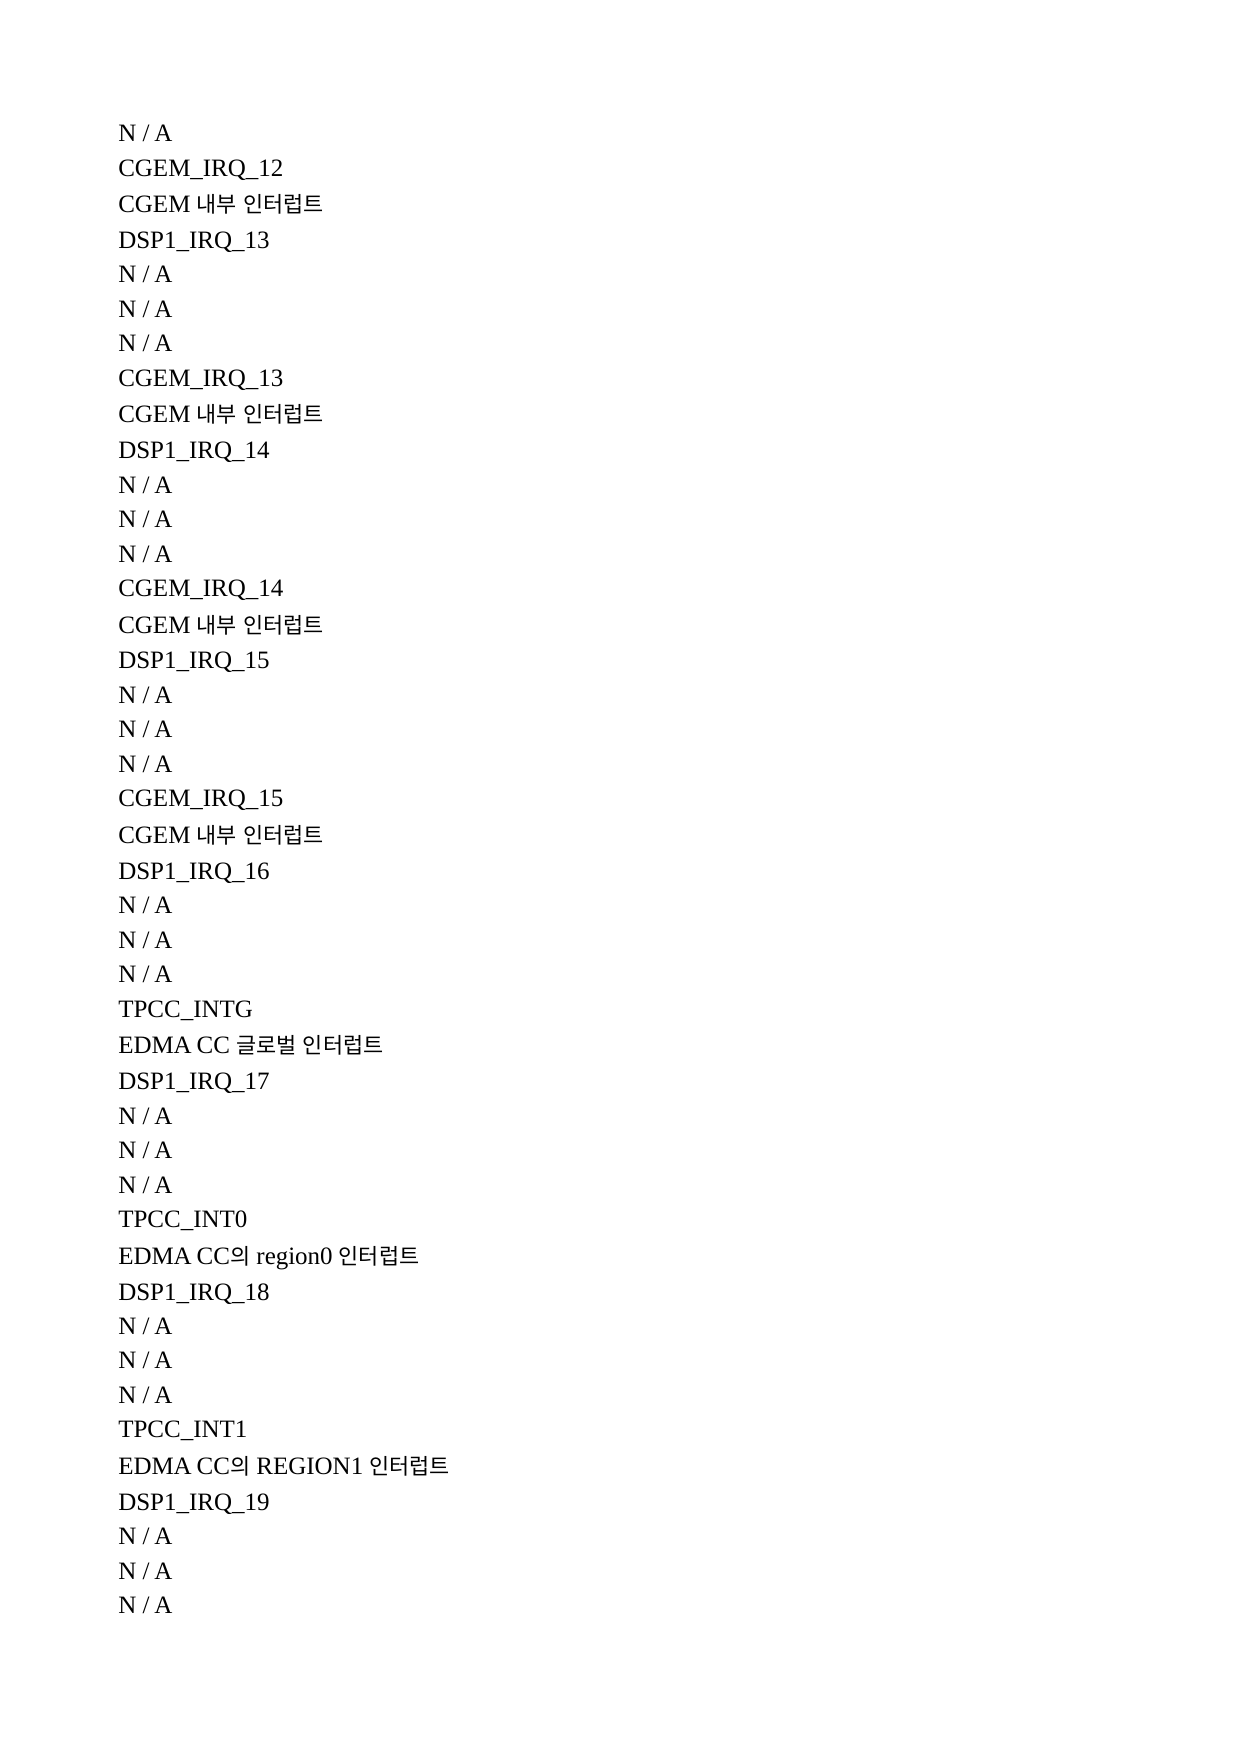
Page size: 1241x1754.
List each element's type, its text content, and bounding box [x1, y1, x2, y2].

text N / A [118, 1556, 1122, 1584]
text DSP1_IRQ_15 [118, 646, 1122, 674]
text N / A [118, 1311, 1122, 1340]
text N / A [118, 1590, 1122, 1619]
text N / A [118, 680, 1122, 709]
text CGEM_IRQ_15 [118, 783, 1122, 812]
text CGEM_IRQ_14 [118, 573, 1122, 602]
text CGEM 내부 인터럽트 [118, 818, 1122, 850]
text N / A [118, 925, 1122, 954]
text N / A [118, 470, 1122, 498]
text TPCC_INTG [118, 994, 1122, 1023]
text EDMA CC의 region0 인터럽트 [118, 1239, 1122, 1270]
text N / A [118, 504, 1122, 533]
text DSP1_IRQ_19 [118, 1487, 1122, 1516]
text DSP1_IRQ_16 [118, 856, 1122, 885]
text N / A [118, 539, 1122, 567]
text N / A [118, 890, 1122, 919]
text CGEM_IRQ_13 [118, 363, 1122, 392]
text N / A [118, 959, 1122, 988]
text EDMA CC 글로벌 인터럽트 [118, 1028, 1122, 1060]
text N / A [118, 1346, 1122, 1374]
text EDMA CC의 REGION1 인터럽트 [118, 1449, 1122, 1481]
text N / A [118, 259, 1122, 288]
text N / A [118, 1521, 1122, 1550]
text N / A [118, 118, 1122, 147]
text DSP1_IRQ_17 [118, 1066, 1122, 1095]
text DSP1_IRQ_13 [118, 225, 1122, 254]
text DSP1_IRQ_14 [118, 435, 1122, 464]
text N / A [118, 714, 1122, 743]
text N / A [118, 1135, 1122, 1164]
text N / A [118, 1101, 1122, 1129]
text TPCC_INT0 [118, 1204, 1122, 1233]
text CGEM_IRQ_12 [118, 153, 1122, 181]
text N / A [118, 328, 1122, 357]
text CGEM 내부 인터럽트 [118, 187, 1122, 219]
text N / A [118, 749, 1122, 778]
text N / A [118, 1170, 1122, 1198]
text N / A [118, 294, 1122, 323]
text DSP1_IRQ_18 [118, 1277, 1122, 1305]
text TPCC_INT1 [118, 1414, 1122, 1443]
text N / A [118, 1380, 1122, 1409]
text CGEM 내부 인터럽트 [118, 397, 1122, 429]
text CGEM 내부 인터럽트 [118, 608, 1122, 639]
